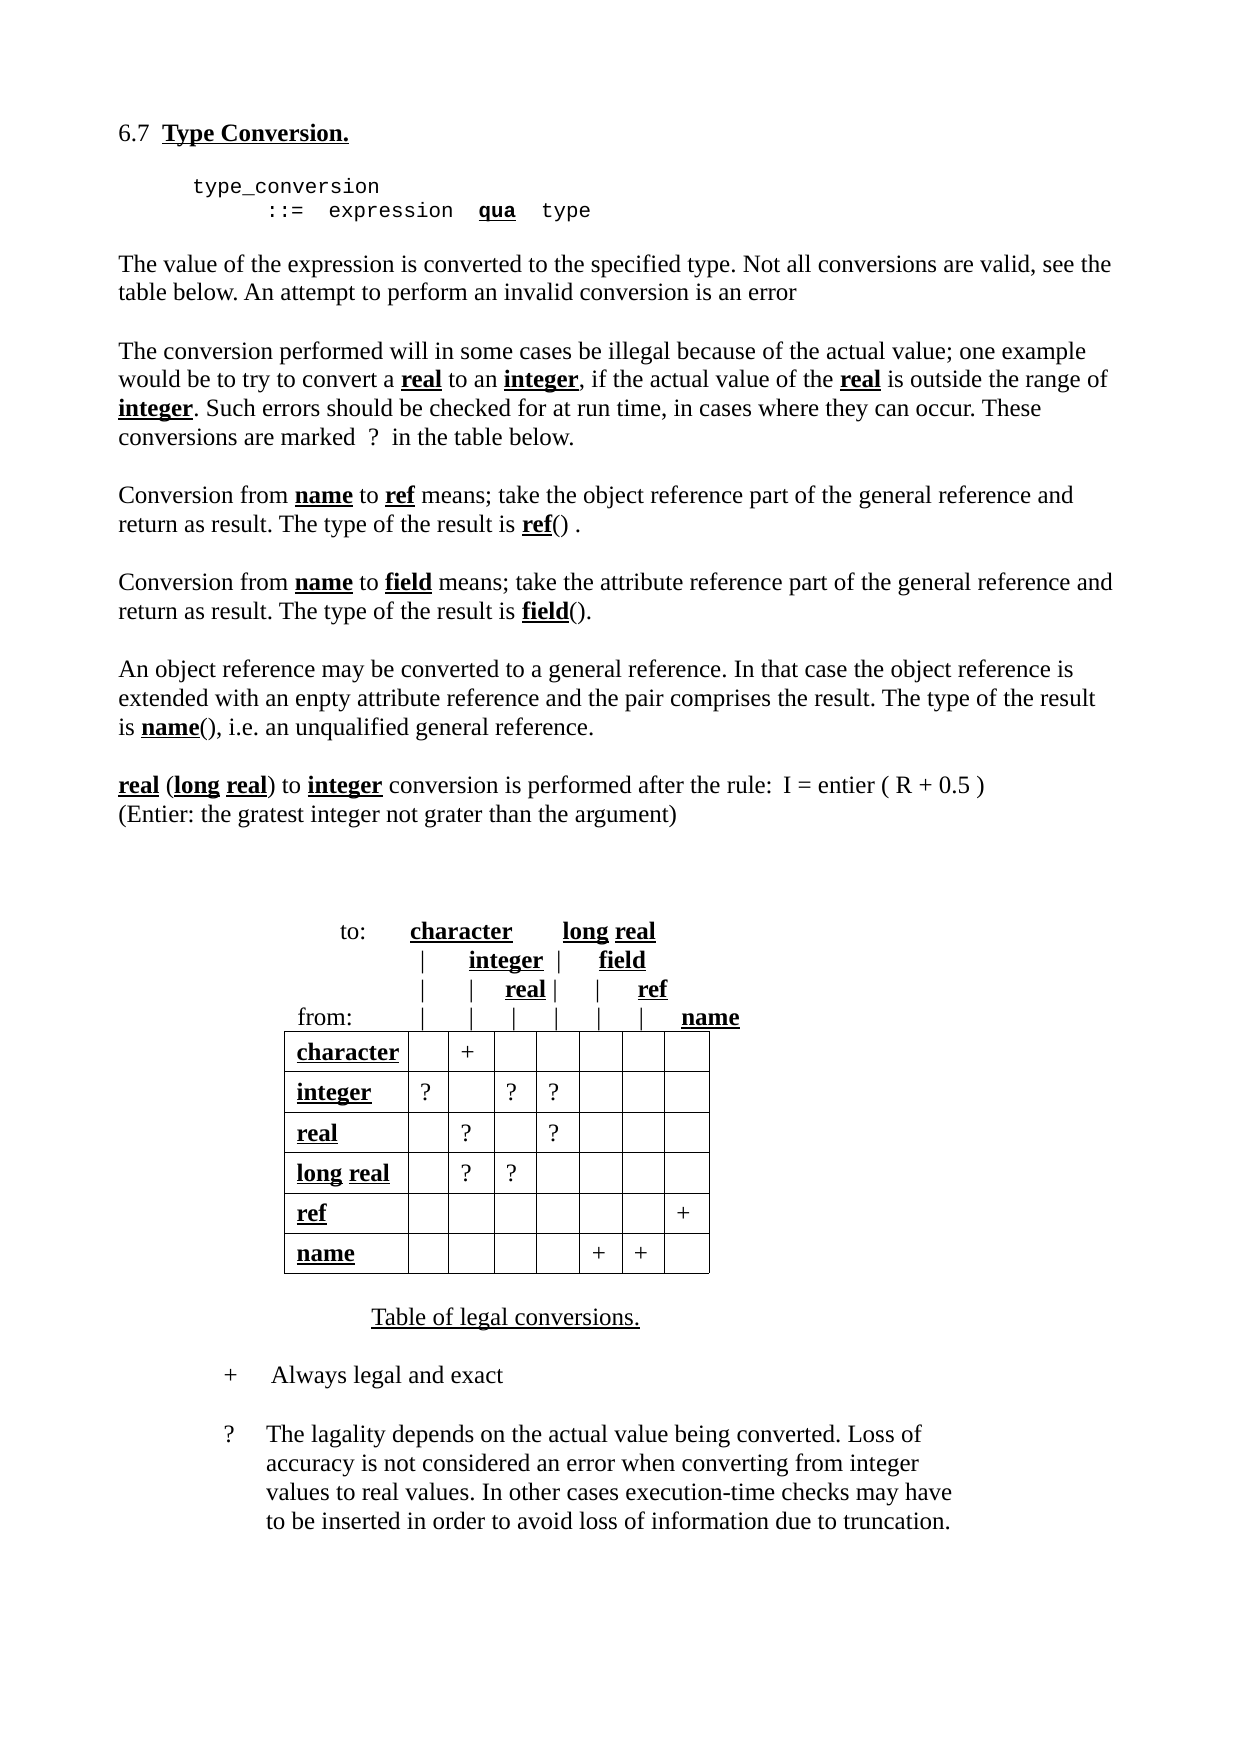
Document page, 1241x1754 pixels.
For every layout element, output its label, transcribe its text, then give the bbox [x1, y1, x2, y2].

table_cell ? [537, 1072, 579, 1112]
table_cell [665, 1072, 709, 1112]
table_cell ? [495, 1072, 536, 1112]
table_cell [623, 1194, 664, 1233]
table_cell [409, 1194, 448, 1233]
text (Entier: the gratest integer not grater than the argument) [118, 799, 1122, 828]
table_header [580, 1032, 622, 1071]
text to be inserted in order to avoid loss of information due to truncation. [118, 1506, 1122, 1535]
table_cell [623, 1113, 664, 1152]
table_cell [537, 1194, 579, 1233]
table_cell + [623, 1234, 664, 1273]
text Conversion from name to field means; take the attribute reference part of the general reference and return as result. The type of the result is field(). [118, 567, 1122, 625]
table_cell [665, 1153, 709, 1192]
text The conversion performed will in some cases be illegal because of the actual value; one example would be to try to convert a real to an integer, if the actual value of the real is outside the range of integer. Such errors should be checked for at run time, in cases where they can occur. These conversions are marked ? in the table below. [118, 336, 1122, 451]
table_cell [409, 1113, 448, 1152]
table_cell [449, 1194, 494, 1233]
text ::= expression qua type [118, 201, 1122, 224]
text An object reference may be converted to a general reference. In that case the object reference is extended with an enpty attribute reference and the pair comprises the result. The type of the result is name(), i.e. an unqualified general reference. [118, 654, 1122, 741]
table_cell [537, 1153, 579, 1192]
table_cell [580, 1113, 622, 1152]
table_cell [580, 1153, 622, 1192]
text Conversion from name to ref means; take the object reference part of the general reference and return as result. The type of the result is ref() . [118, 480, 1122, 538]
table_cell [495, 1113, 536, 1152]
table_cell [623, 1153, 664, 1192]
table_cell [449, 1072, 494, 1112]
text | | real | | ref [118, 974, 1122, 1002]
table_cell + [665, 1194, 709, 1233]
table_header [495, 1032, 536, 1071]
table_header [537, 1032, 579, 1071]
table_cell ? [495, 1153, 536, 1192]
text + Always legal and exact [118, 1361, 1122, 1389]
table_cell [409, 1153, 448, 1192]
text 6.7 Type Conversion. [118, 118, 1122, 147]
text values to real values. In other cases execution-time checks may have [118, 1477, 1122, 1506]
table_cell integer [285, 1072, 408, 1112]
text accuracy is not considered an error when converting from integer [118, 1448, 1122, 1477]
table_cell [495, 1194, 536, 1233]
text | integer | field [118, 945, 1122, 974]
text type_conversion [118, 176, 1122, 200]
table_cell [580, 1072, 622, 1112]
table_cell ? [537, 1113, 579, 1152]
table_cell + [580, 1234, 622, 1273]
table_cell [409, 1234, 448, 1273]
text ? The lagality depends on the actual value being converted. Loss of [118, 1419, 1122, 1448]
table_cell [665, 1113, 709, 1152]
table_cell [665, 1234, 709, 1273]
table_cell long real [285, 1153, 408, 1192]
table_cell ? [449, 1153, 494, 1192]
table_header [409, 1032, 448, 1071]
table_header [665, 1032, 709, 1071]
table_cell name [285, 1234, 408, 1273]
text from: | | | | | | name [118, 1002, 1122, 1031]
text Table of legal conversions. [118, 1302, 1122, 1331]
table_cell [495, 1234, 536, 1273]
table_header character [285, 1032, 408, 1071]
text to: character long real [118, 916, 1122, 945]
table_cell [623, 1072, 664, 1112]
table_header + [449, 1032, 494, 1071]
table_cell ? [409, 1072, 448, 1112]
table_cell [449, 1234, 494, 1273]
table_header [623, 1032, 664, 1071]
table_cell [580, 1194, 622, 1233]
table_cell real [285, 1113, 408, 1152]
table_cell [537, 1234, 579, 1273]
table_cell ? [449, 1113, 494, 1152]
text The value of the expression is converted to the specified type. Not all conversions are valid, see the table below. An attempt to perform an invalid conversion is an error [118, 249, 1122, 306]
text real (long real) to integer conversion is performed after the rule: I = entier ( R + 0.5 ) [118, 770, 1122, 799]
table_cell ref [285, 1194, 408, 1233]
